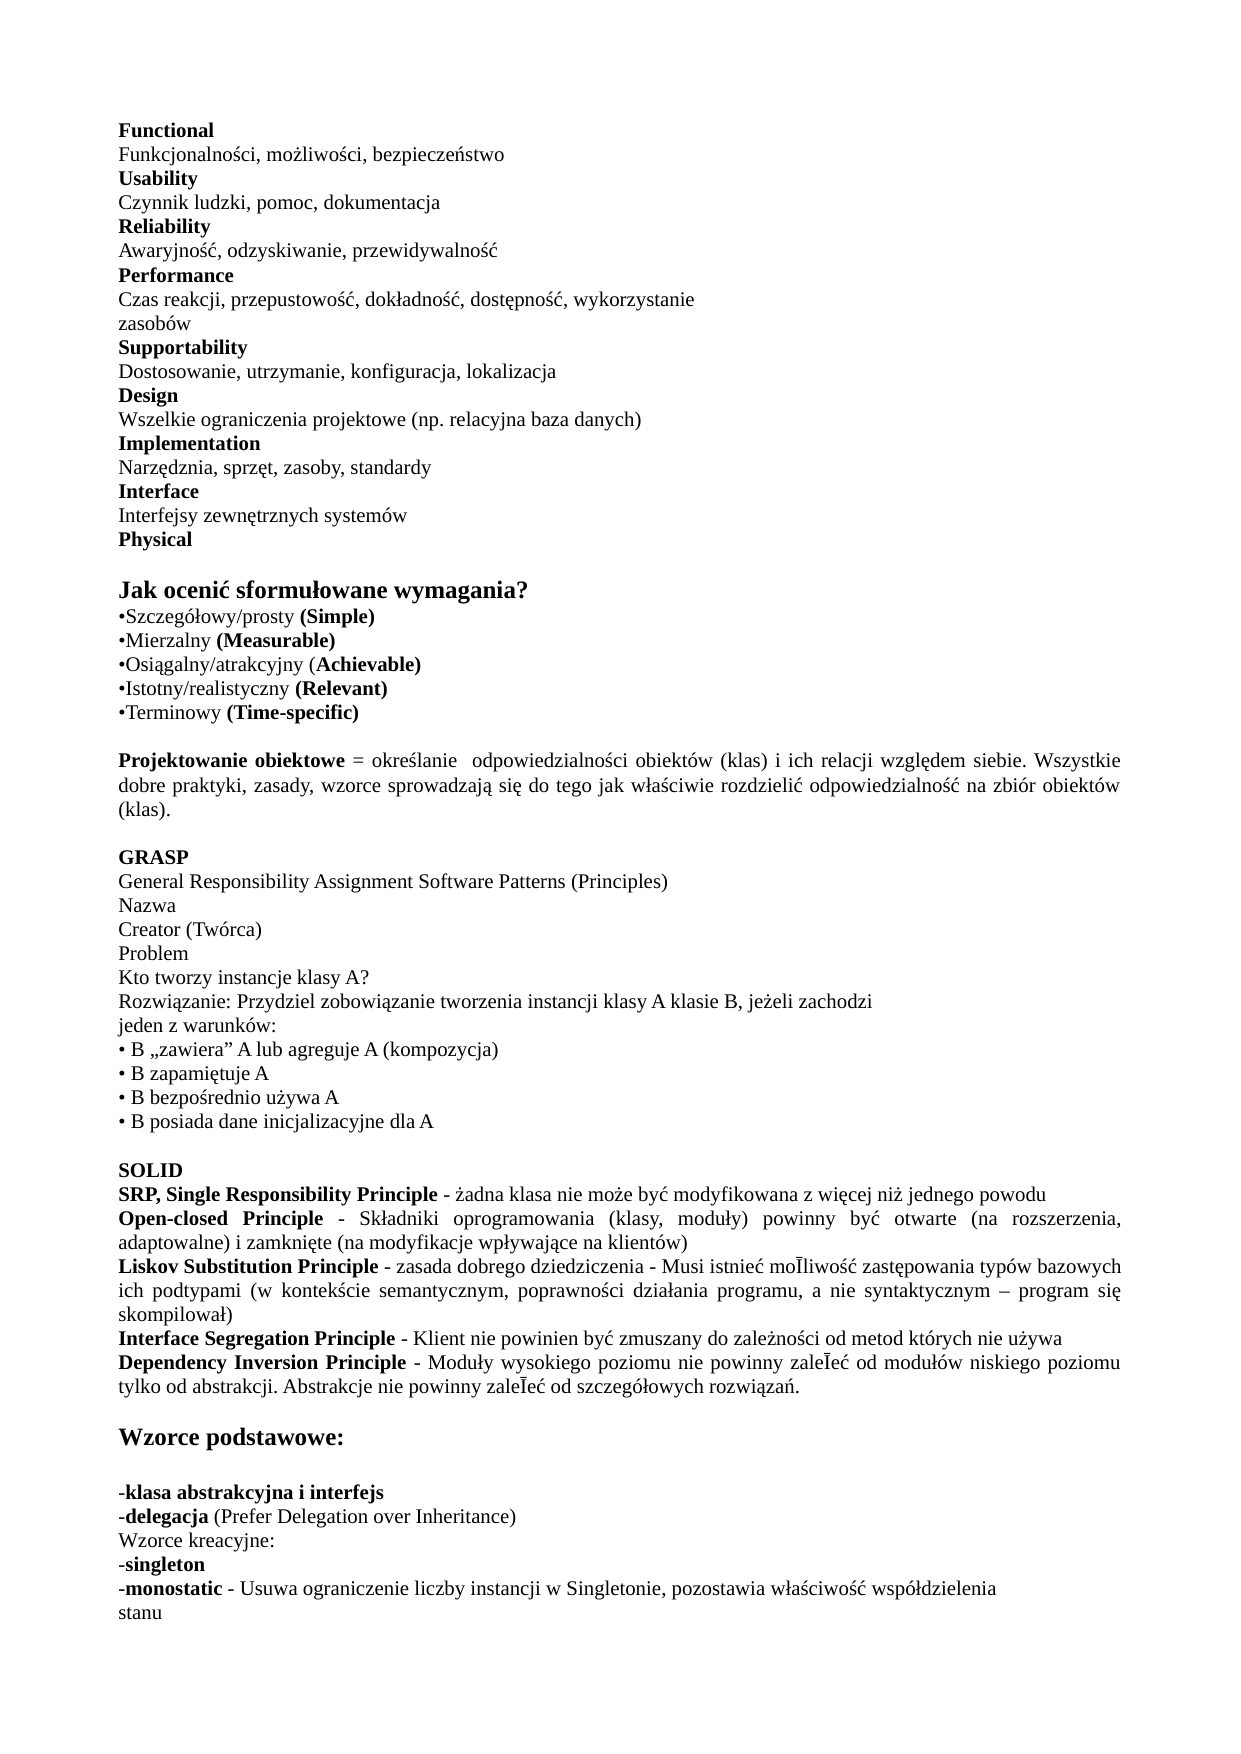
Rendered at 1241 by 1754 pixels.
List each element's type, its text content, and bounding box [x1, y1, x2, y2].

text • B zapamiętuje A [118, 1061, 1122, 1085]
text GRASP [118, 845, 1122, 869]
text • B „zawiera” A lub agreguje A (kompozycja) [118, 1037, 1122, 1061]
text Dostosowanie, utrzymanie, konfiguracja, lokalizacja [118, 359, 1122, 383]
text Design [118, 383, 1122, 407]
text Wzorce podstawowe: [118, 1422, 1122, 1451]
text Wszelkie ograniczenia projektowe (np. relacyjna baza danych) [118, 407, 1122, 431]
text Supportability [118, 335, 1122, 359]
text zasobów [118, 311, 1122, 335]
text •Terminowy (Time-specific) [118, 700, 1122, 724]
text Nazwa [118, 893, 1122, 917]
text Implementation [118, 431, 1122, 455]
text stanu [118, 1600, 1122, 1624]
text Dependency Inversion Principle - Moduły wysokiego poziomu nie powinny zaleĪeć od modułów niskiego poziomu tylko od abstrakcji. Abstrakcje nie powinny zaleĪeć od szczegółowych rozwiązań. [118, 1350, 1122, 1398]
text Reliability [118, 214, 1122, 238]
text Physical [118, 527, 1122, 551]
text •Istotny/realistyczny (Relevant) [118, 676, 1122, 700]
text •Szczegółowy/prosty (Simple) [118, 604, 1122, 628]
text Usability [118, 166, 1122, 190]
text Liskov Substitution Principle - zasada dobrego dziedziczenia - Musi istnieć moĪliwość zastępowania typów bazowych ich podtypami (w kontekście semantycznym, poprawności działania programu, a nie syntaktycznym – program się skompilował) [118, 1254, 1122, 1326]
text SRP, Single Responsibility Principle - żadna klasa nie może być modyfikowana z więcej niż jednego powodu [118, 1182, 1122, 1206]
text Open-closed Principle - Składniki oprogramowania (klasy, moduły) powinny być otwarte (na rozszerzenia, adaptowalne) i zamknięte (na modyfikacje wpływające na klientów) [118, 1206, 1122, 1254]
text Projektowanie obiektowe = określanie odpowiedzialności obiektów (klas) i ich relacji względem siebie. Wszystkie dobre praktyki, zasady, wzorce sprowadzają się do tego jak właściwie rozdzielić odpowiedzialność na zbiór obiektów (klas). [118, 748, 1122, 821]
text Awaryjność, odzyskiwanie, przewidywalność [118, 238, 1122, 262]
text Czynnik ludzki, pomoc, dokumentacja [118, 190, 1122, 214]
text General Responsibility Assignment Software Patterns (Principles) [118, 869, 1122, 893]
text Rozwiązanie: Przydziel zobowiązanie tworzenia instancji klasy A klasie B, jeżeli zachodzi [118, 989, 1122, 1013]
text • B posiada dane inicjalizacyjne dla A [118, 1109, 1122, 1133]
text -monostatic - Usuwa ograniczenie liczby instancji w Singletonie, pozostawia właściwość współdzielenia [118, 1576, 1122, 1600]
text Problem [118, 941, 1122, 965]
text Interfejsy zewnętrznych systemów [118, 503, 1122, 527]
text SOLID [118, 1157, 1122, 1182]
text -singleton [118, 1552, 1122, 1576]
text -delegacja (Prefer Delegation over Inheritance) [118, 1504, 1122, 1528]
text Interface Segregation Principle - Klient nie powinien być zmuszany do zależności od metod których nie używa [118, 1326, 1122, 1350]
text Wzorce kreacyjne: [118, 1528, 1122, 1552]
text Funkcjonalności, możliwości, bezpieczeństwo [118, 142, 1122, 166]
text Functional [118, 118, 1122, 142]
text Creator (Twórca) [118, 917, 1122, 941]
text Kto tworzy instancje klasy A? [118, 965, 1122, 989]
text Performance [118, 262, 1122, 287]
text •Mierzalny (Measurable) [118, 628, 1122, 652]
text -klasa abstrakcyjna i interfejs [118, 1480, 1122, 1504]
text Interface [118, 479, 1122, 503]
text Jak ocenić sformułowane wymagania? [118, 575, 1122, 604]
text jeden z warunków: [118, 1013, 1122, 1037]
text •Osiągalny/atrakcyjny (Achievable) [118, 652, 1122, 676]
text • B bezpośrednio używa A [118, 1085, 1122, 1109]
text Czas reakcji, przepustowość, dokładność, dostępność, wykorzystanie [118, 287, 1122, 311]
text Narzędznia, sprzęt, zasoby, standardy [118, 455, 1122, 479]
